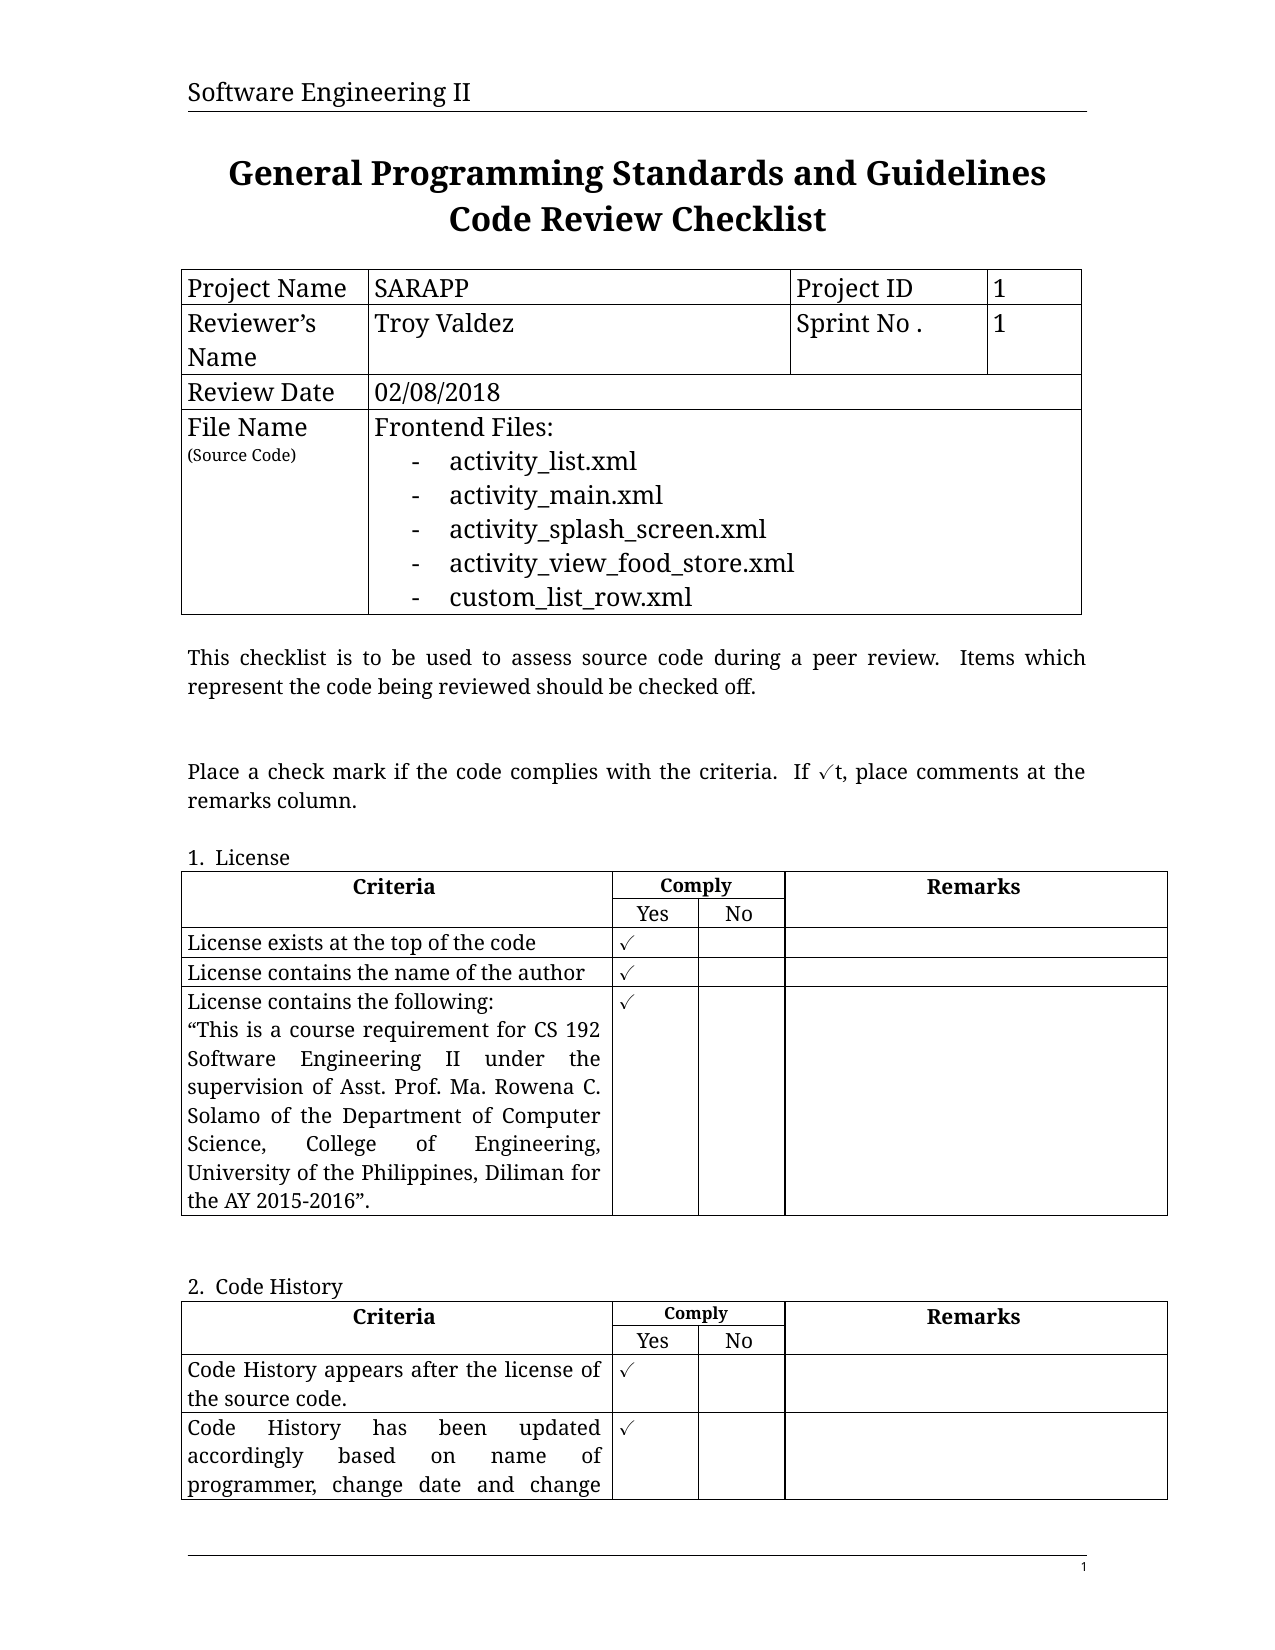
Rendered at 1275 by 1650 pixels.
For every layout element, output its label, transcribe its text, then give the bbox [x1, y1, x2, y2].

table_cell Troy Valdez [369, 305, 790, 373]
table_header 1 [988, 270, 1081, 304]
text 2. Code History [187, 1272, 1087, 1301]
table_cell Yes [613, 1326, 698, 1354]
table_cell 02/08/2018 [369, 375, 1081, 409]
table_cell ✓ [613, 1413, 698, 1498]
table_cell [699, 1355, 784, 1412]
table_cell Frontend Files: activity_list.xml activity_main.xml activity_splash_screen.xml activity_view_food_store.xml custom_list_row.xml [369, 410, 1081, 614]
table_cell [786, 958, 1167, 986]
table_cell Sprint No . [791, 305, 987, 373]
table_cell No [699, 899, 784, 927]
table_cell [786, 1413, 1167, 1498]
text This checklist is to be used to assess source code during a peer review. Items which represent the code being reviewed should be checked off. [187, 643, 1087, 700]
table_cell [786, 987, 1167, 1214]
table_header Remarks [786, 1302, 1167, 1354]
table_cell 1 [988, 305, 1081, 373]
table_cell Review Date [182, 375, 368, 409]
table_cell Code History appears after the license of the source code. [182, 1355, 612, 1412]
table_header Remarks [786, 872, 1167, 927]
table_cell License exists at the top of the code [182, 928, 612, 957]
table_cell [699, 1413, 784, 1498]
table_cell [786, 928, 1167, 957]
table_cell [786, 1355, 1167, 1412]
table_header Criteria [182, 1302, 612, 1354]
table_header Comply [613, 872, 784, 898]
table_cell No [699, 1326, 784, 1354]
table_cell Code History has been updated accordingly based on name of programmer, change date and change [182, 1413, 612, 1498]
table_cell License contains the name of the author [182, 958, 612, 986]
table_cell License contains the following: “This is a course requirement for CS 192 Software Engineering II under the supervision of Asst. Prof. Ma. Rowena C. Solamo of the Department of Computer Science, College of Engineering, University of the Philippines, Diliman for the AY 2015-2016”. [182, 987, 612, 1214]
table_header Criteria [182, 872, 612, 927]
table_cell ✓ [613, 987, 698, 1214]
table_cell Yes [613, 899, 698, 927]
table_header Project ID [791, 270, 987, 304]
table_cell ✓ [613, 928, 698, 957]
text 1. License [187, 843, 1087, 871]
table_header Comply [613, 1302, 784, 1325]
table_cell File Name (Source Code) [182, 410, 368, 614]
table_cell Reviewer’s Name [182, 305, 368, 373]
table_cell [699, 987, 784, 1214]
text Place a check mark if the code complies with the criteria. If ✓t, place comments at the remarks column. [187, 757, 1087, 814]
text General Programming Standards and Guidelines Code Review Checklist [187, 150, 1087, 241]
table_cell ✓ [613, 958, 698, 986]
table_cell [699, 958, 784, 986]
table_header SARAPP [369, 270, 790, 304]
table_cell ✓ [613, 1355, 698, 1412]
table_header Project Name [182, 270, 368, 304]
table_cell [699, 928, 784, 957]
